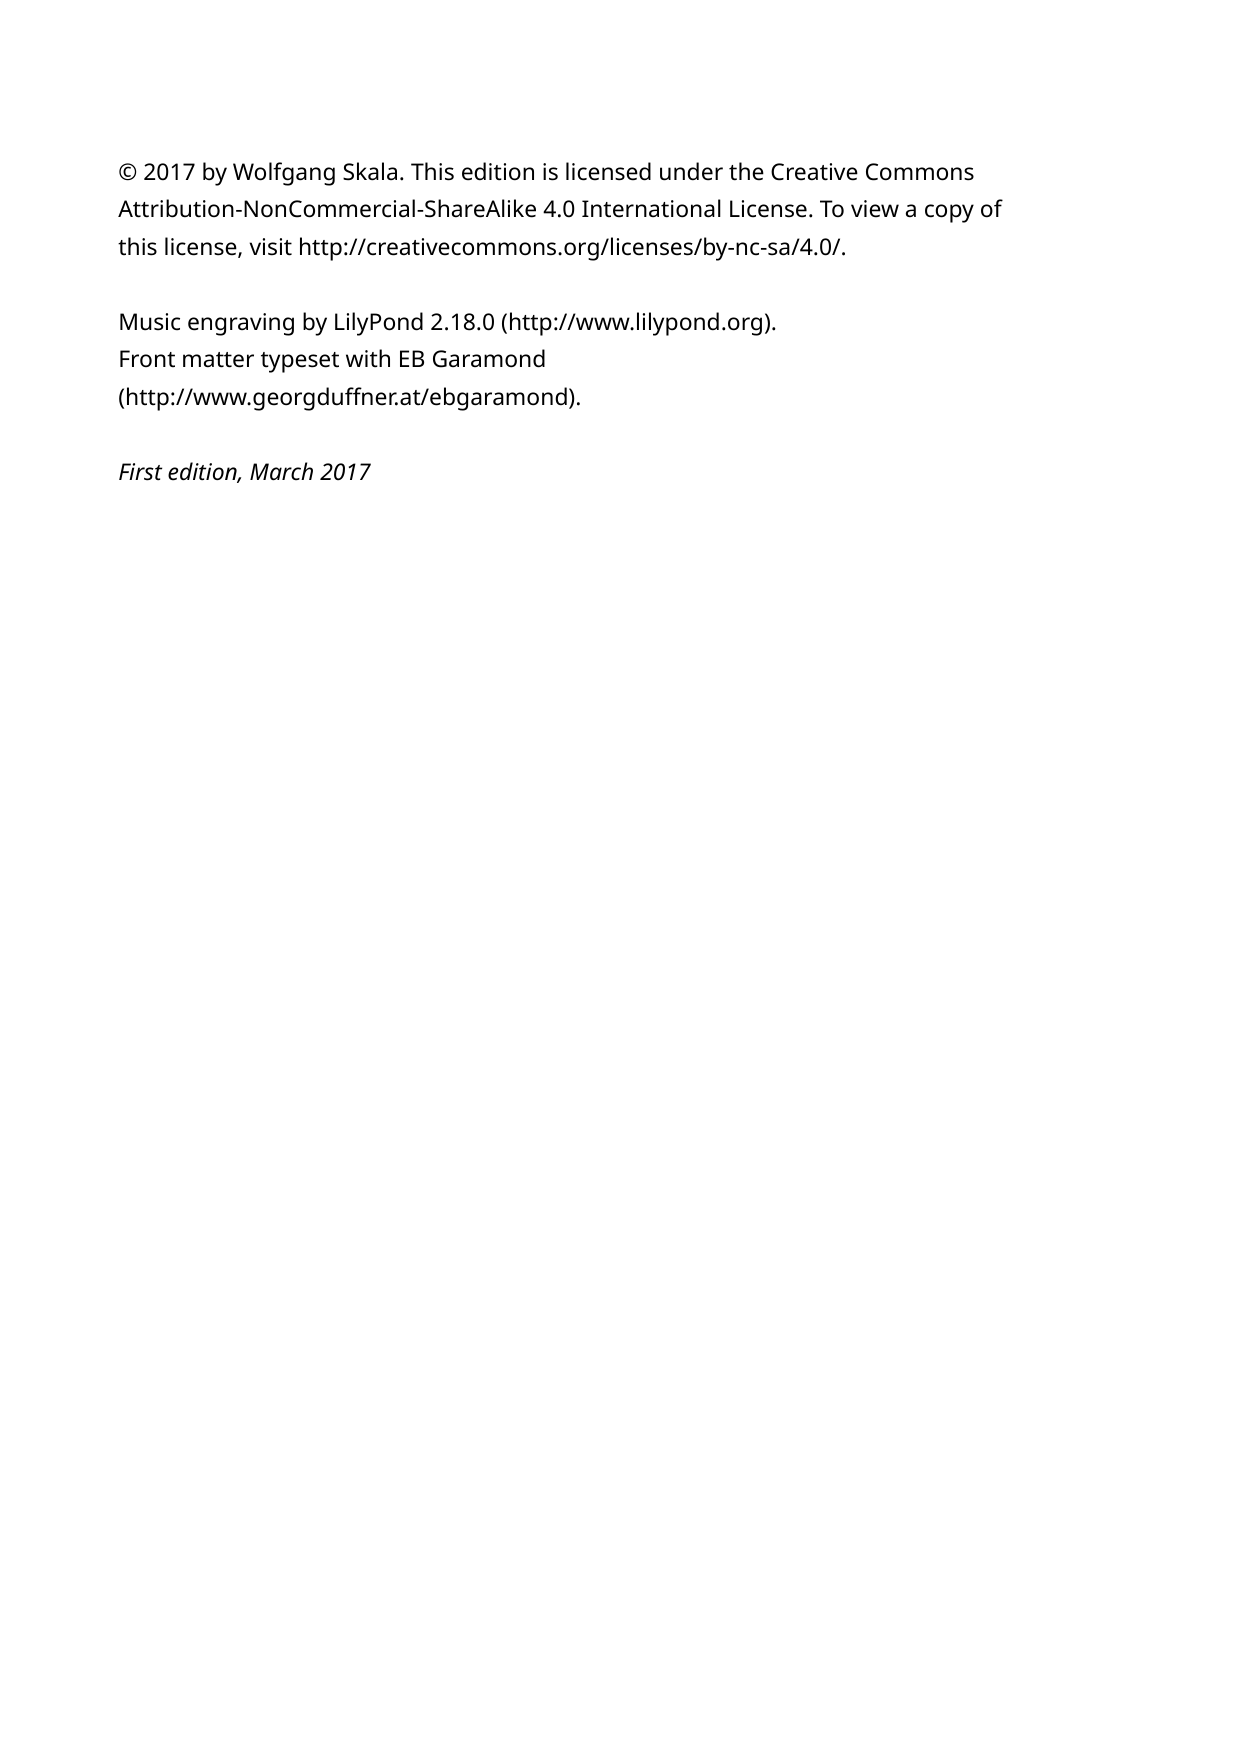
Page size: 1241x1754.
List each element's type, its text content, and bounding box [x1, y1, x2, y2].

text © 2017 by Wolfgang Skala. This edition is licensed under the Creative Commons Attribution-NonCommercial-ShareAlike 4.0 International License. To view a copy of this license, visit http://creativecommons.org/licenses/by-nc-sa/4.0/. [118, 156, 1004, 262]
text First edition, March 2017 [118, 456, 1004, 487]
text Music engraving by LilyPond 2.18.0 (http://www.lilypond.org). Front matter typeset with EB Garamond (http://www.georgduffner.at/ebgaramond). [118, 306, 1004, 412]
